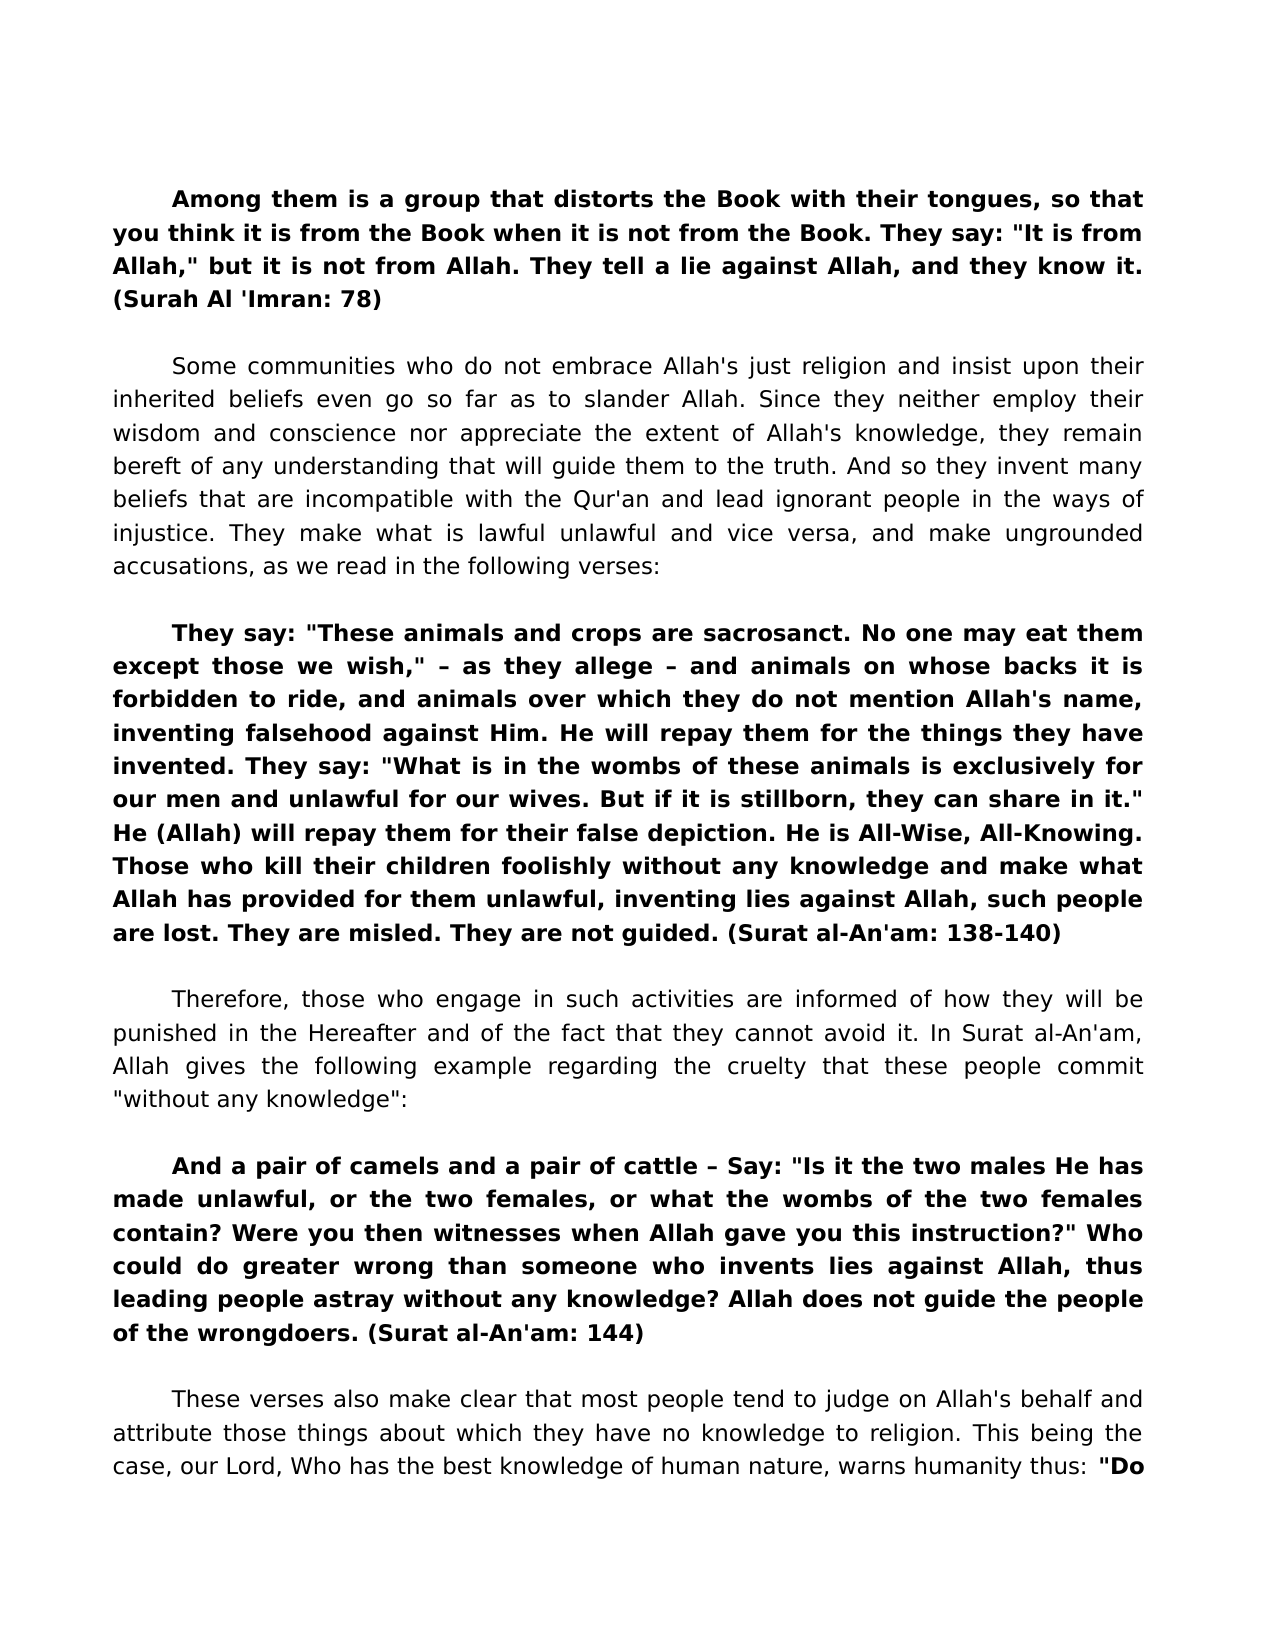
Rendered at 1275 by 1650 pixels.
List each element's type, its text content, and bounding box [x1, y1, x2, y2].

text And a pair of camels and a pair of cattle – Say: "Is it the two males He has made unlawful, or the two females, or what the wombs of the two females contain? Were you then witnesses when Allah gave you this instruction?" Who could do greater wrong than someone who invents lies against Allah, thus leading people astray without any knowledge? Allah does not guide the people of the wrongdoers. (Surat al-An'am: 144) [112, 1148, 1145, 1348]
text Some communities who do not embrace Allah's just religion and insist upon their inherited beliefs even go so far as to slander Allah. Since they neither employ their wisdom and conscience nor appreciate the extent of Allah's knowledge, they remain bereft of any understanding that will guide them to the truth. And so they invent many beliefs that are incompatible with the Qur'an and lead ignorant people in the ways of injustice. They make what is lawful unlawful and vice versa, and make ungrounded accusations, as we read in the following verses: [112, 348, 1145, 581]
text These verses also make clear that most people tend to judge on Allah's behalf and attribute those things about which they have no knowledge to religion. This being the case, our Lord, Who has the best knowledge of human nature, warns humanity thus: "Do [112, 1381, 1145, 1481]
text Among them is a group that distorts the Book with their tongues, so that you think it is from the Book when it is not from the Book. They say: "It is from Allah," but it is not from Allah. They tell a lie against Allah, and they know it. (Surah Al 'Imran: 78) [112, 181, 1145, 314]
text Therefore, those who engage in such activities are informed of how they will be punished in the Hereafter and of the fact that they cannot avoid it. In Surat al-An'am, Allah gives the following example regarding the cruelty that these people commit "without any knowledge": [112, 981, 1145, 1114]
text They say: "These animals and crops are sacrosanct. No one may eat them except those we wish," – as they allege – and animals on whose backs it is forbidden to ride, and animals over which they do not mention Allah's name, inventing falsehood against Him. He will repay them for the things they have invented. They say: "What is in the wombs of these animals is exclusively for our men and unlawful for our wives. But if it is stillborn, they can share in it." He (Allah) will repay them for their false depiction. He is All-Wise, All-Knowing. Those who kill their children foolishly without any knowledge and make what Allah has provided for them unlawful, inventing lies against Allah, such people are lost. They are misled. They are not guided. (Surat al-An'am: 138-140) [112, 614, 1145, 948]
